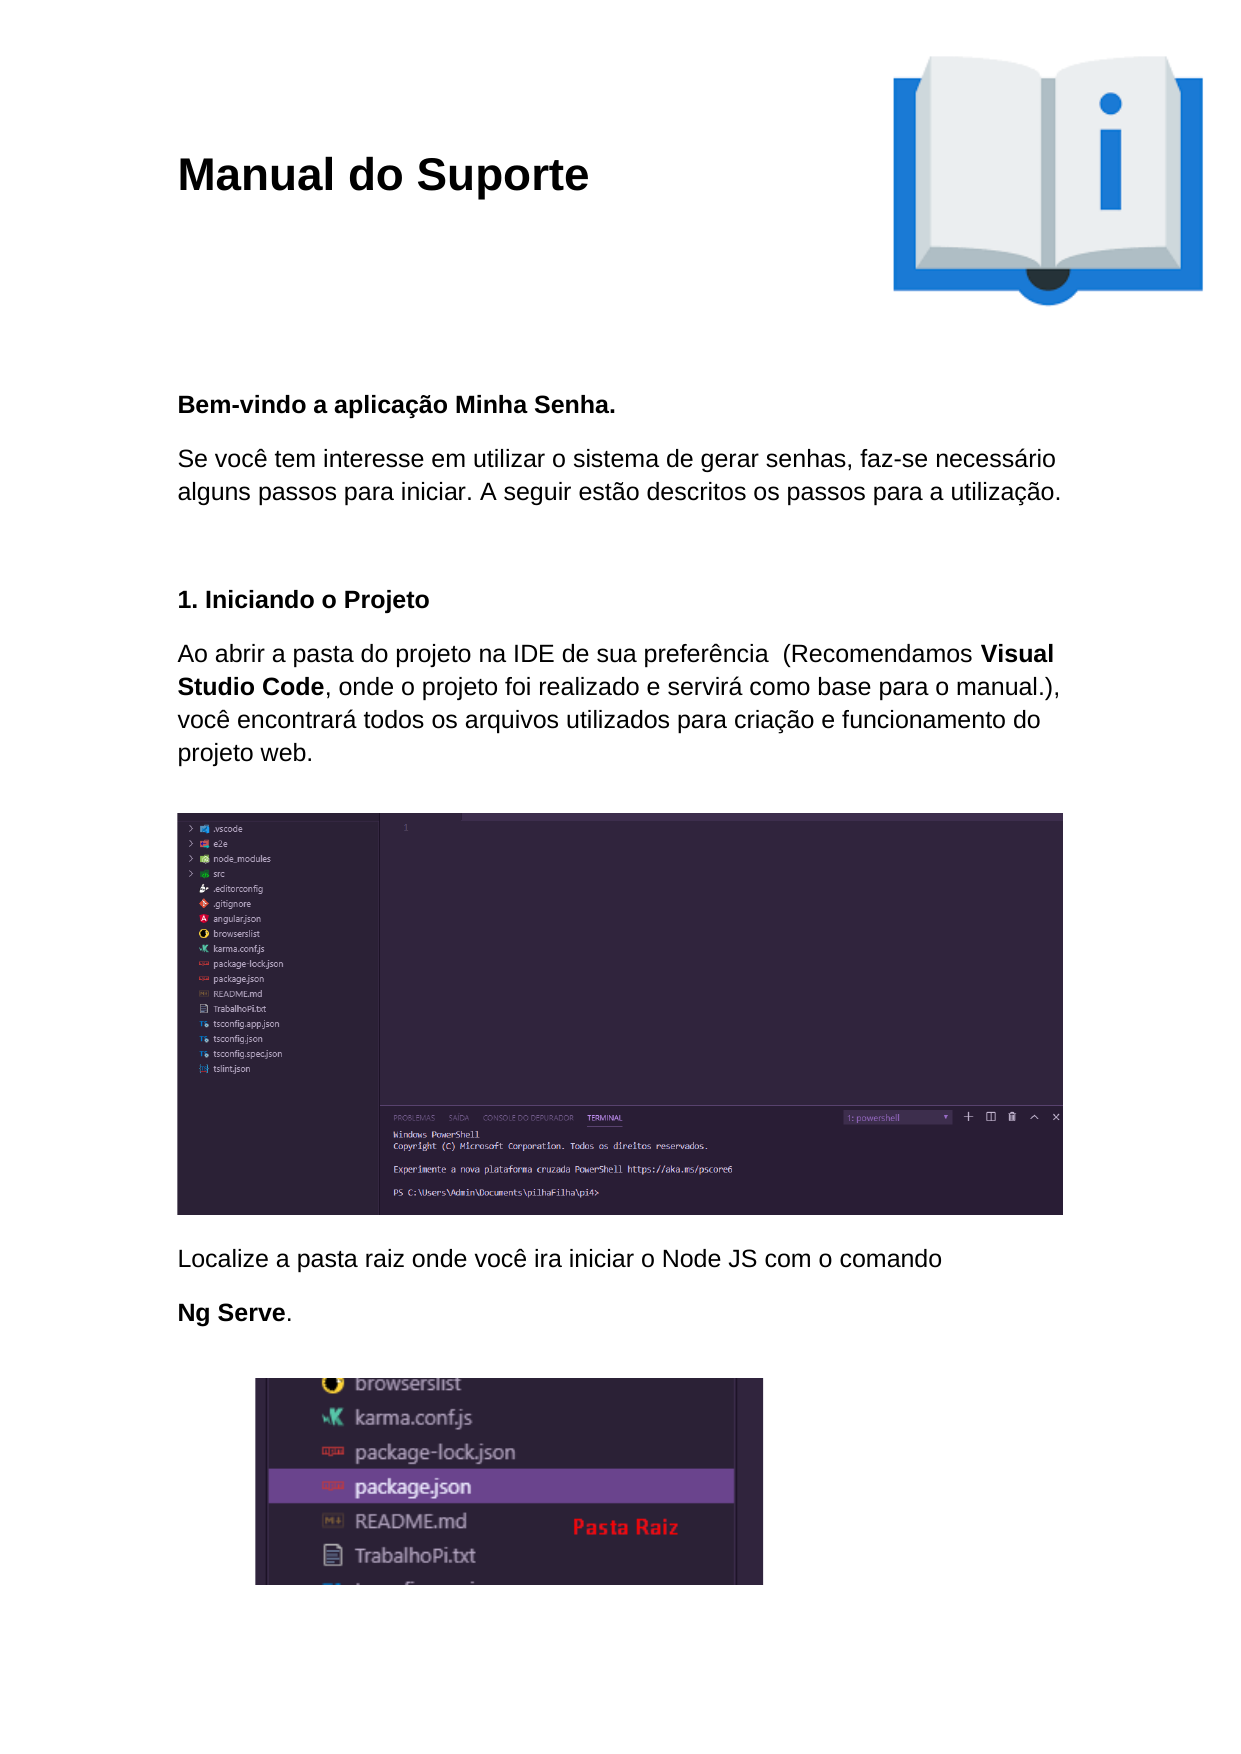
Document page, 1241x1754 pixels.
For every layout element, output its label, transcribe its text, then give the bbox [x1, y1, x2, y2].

text Se você tem interesse em utilizar o sistema de gerar senhas, faz-se necessário alguns passos para iniciar. A seguir estão descritos os passos para a utilização. [177, 444, 1063, 506]
text Manual do Suporte [177, 148, 872, 200]
text 1. Iniciando o Projeto [177, 585, 1063, 614]
text Ao abrir a pasta do projeto na IDE de sua preferência (Recomendamos Visual Studio Code, onde o projeto foi realizado e servirá como base para o manual.), você encontrará todos os arquivos utilizados para criação e funcionamento do projeto web. [177, 639, 1063, 767]
picture [177, 813, 1063, 1215]
text [177, 792, 1063, 813]
text Localize a pasta raiz onde você ira iniciar o Node JS com o comando [177, 1215, 1063, 1273]
picture [872, 5, 1224, 357]
picture [255, 1378, 764, 1585]
text Bem-vindo a aplicação Minha Senha. [177, 391, 1063, 419]
text Ng Serve. [177, 1298, 1063, 1327]
